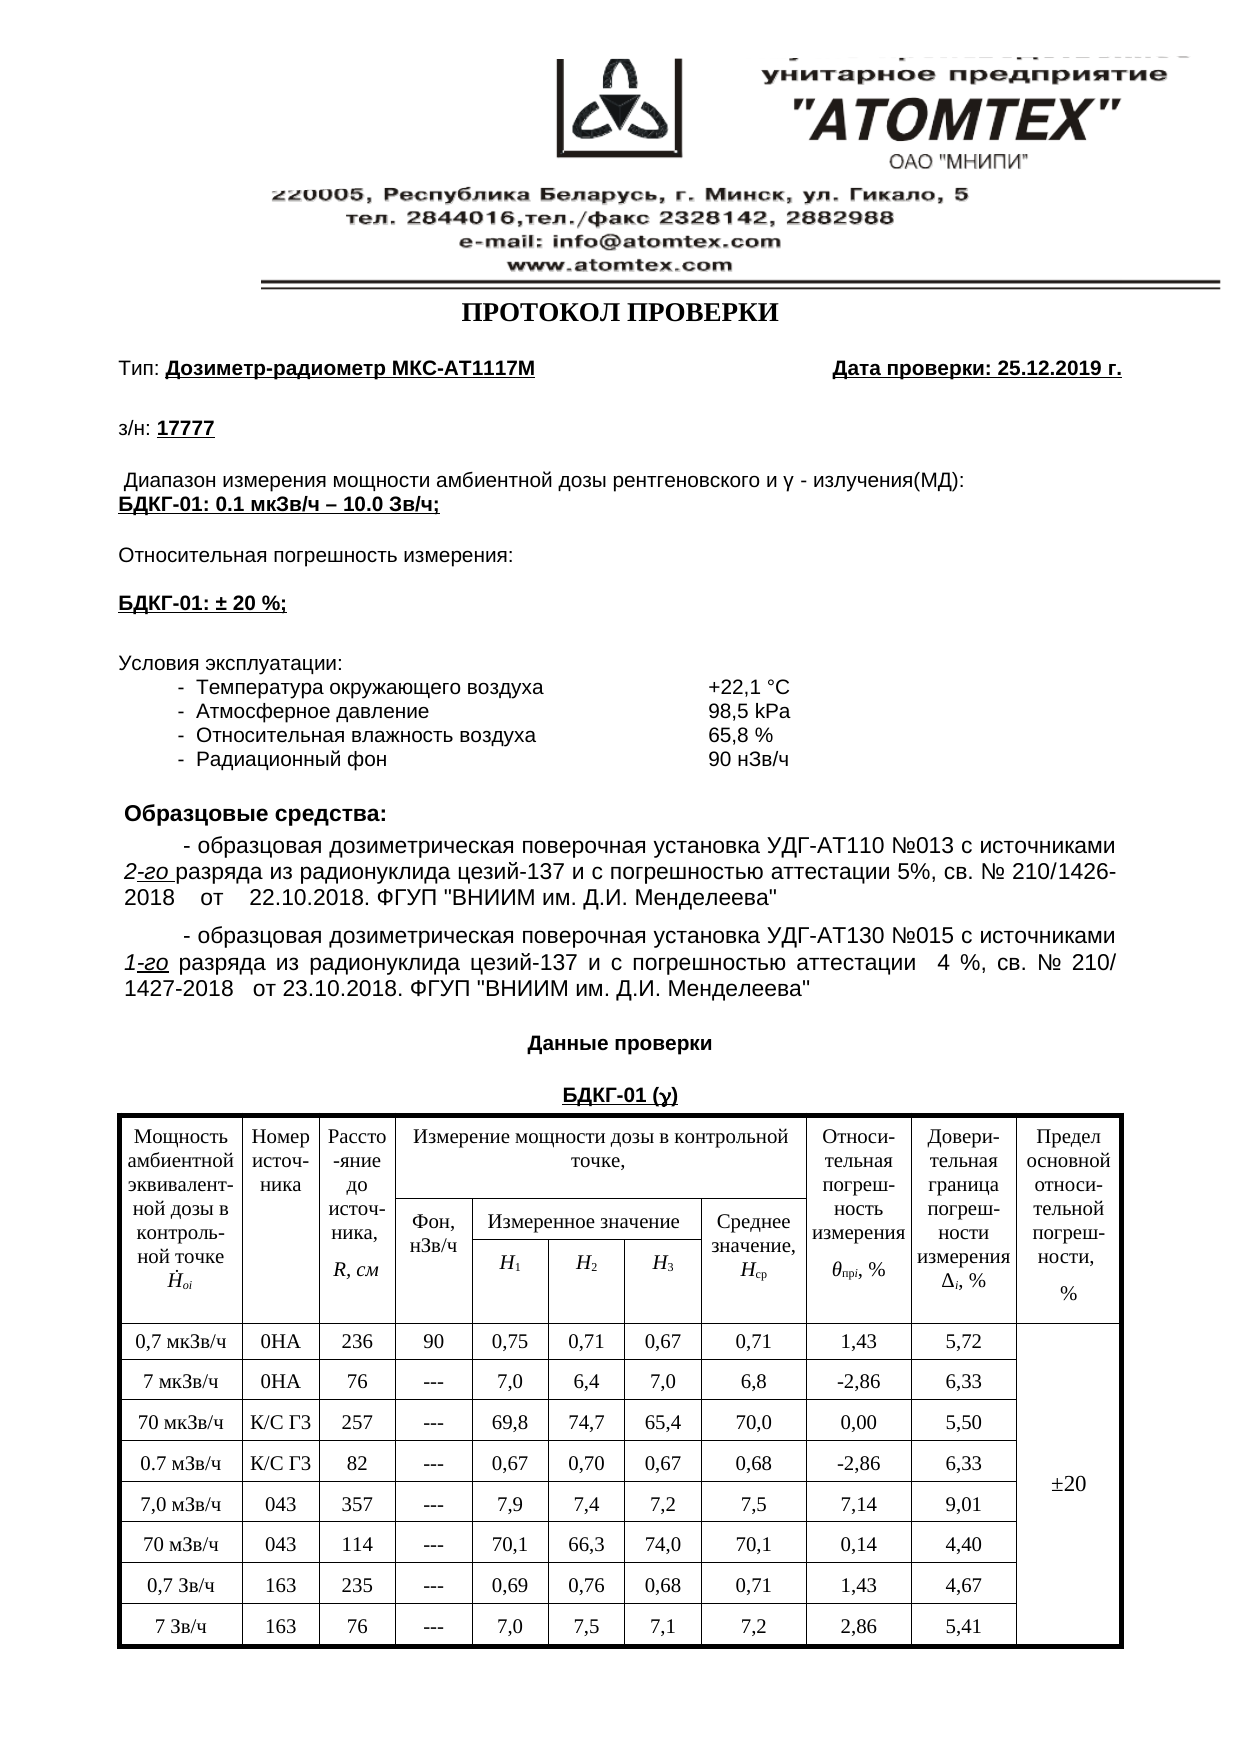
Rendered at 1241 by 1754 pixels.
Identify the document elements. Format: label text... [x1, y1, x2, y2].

table_cell 4,67 [912, 1563, 1016, 1603]
table_cell 6,33 [912, 1441, 1016, 1481]
table_cell Номер источ-ника [243, 1118, 319, 1323]
table_cell 7,5 [702, 1482, 806, 1521]
table_cell 236 [320, 1324, 395, 1358]
text Относительная погрeшность измерения: [118, 543, 1122, 567]
table_cell 6,4 [549, 1360, 624, 1399]
table_header БДКГ-01: 0.1 мкЗв/ч – 10.0 Зв/ч; [118, 492, 1063, 516]
table_cell 0,71 [702, 1324, 806, 1358]
table_cell --- [396, 1441, 472, 1481]
table_header - образцовая дозиметрическая поверочная установка УДГ-АТ130 №015 с источниками 1-го разряда из радионуклида цезий-137 и с погрешностью аттестации 4 %, св. № 210/ 1427-2018 от 23.10.2018. ФГУП "ВНИИМ им. Д.И. Менделеева" [118, 916, 1122, 1007]
table_cell 7,0 [625, 1360, 701, 1399]
table_cell 7,9 [473, 1482, 548, 1521]
table_cell 5,41 [912, 1604, 1016, 1643]
table_cell ±20 [1017, 1324, 1119, 1643]
table_cell 4,40 [912, 1522, 1016, 1562]
table_cell Измерение мощности дозы в контрольной точке, [396, 1118, 806, 1198]
table_cell 0,75 [473, 1324, 548, 1358]
table_cell 7,0 [473, 1360, 548, 1399]
table_cell 6,33 [912, 1360, 1016, 1399]
table_cell 043 [243, 1482, 319, 1521]
table_cell 1,43 [807, 1563, 911, 1603]
table_cell Относи-тельная погреш-ность измерения θпрi, % [807, 1118, 911, 1323]
table_cell 90 [396, 1324, 472, 1358]
table_header БДКГ-01: ± 20 %; [118, 591, 1063, 614]
table_cell 0,71 [702, 1563, 806, 1603]
table_cell 0,67 [625, 1324, 701, 1358]
text Образцовые средства: [118, 799, 1122, 826]
text - Атмосферное давление 98,5 kPa [177, 699, 1122, 723]
table_cell Рассто-яние до источ-ника, R, см [320, 1118, 395, 1323]
table_cell 65,4 [625, 1400, 701, 1440]
table_cell 0НА [243, 1324, 319, 1358]
table_cell --- [396, 1522, 472, 1562]
table_cell --- [396, 1563, 472, 1603]
table_cell 76 [320, 1604, 395, 1643]
table_cell H1 [473, 1240, 548, 1323]
table_cell 0НА [243, 1360, 319, 1399]
text Данные проверки [118, 1031, 1122, 1055]
table_cell 0.7 мЗв/ч [122, 1441, 242, 1481]
table_cell Мощность амбиентной эквивалент-ной дозы в контроль-ной точке Ḣoi [122, 1118, 242, 1323]
table_cell 7,1 [625, 1604, 701, 1643]
table_cell 043 [243, 1522, 319, 1562]
table_cell -2,86 [807, 1441, 911, 1481]
table_cell К/С Г3 [243, 1400, 319, 1440]
table_cell 0,67 [625, 1441, 701, 1481]
table_cell 257 [320, 1400, 395, 1440]
table_cell 1,43 [807, 1324, 911, 1358]
text ПРОТОКОЛ ПРОВЕРКИ [118, 265, 1122, 327]
table_cell 6,8 [702, 1360, 806, 1399]
text - Температура окружающего воздуха +22,1 °C [177, 675, 1122, 699]
table_cell 74,7 [549, 1400, 624, 1440]
table_header Диапазон измерения мощности амбиентной дозы рентгеновского и γ - излучения(МД): [118, 468, 1063, 492]
table_cell 0,7 мкЗв/ч [122, 1324, 242, 1358]
table_cell 0,69 [473, 1563, 548, 1603]
table_cell 7 Зв/ч [122, 1604, 242, 1643]
table_cell 7,5 [549, 1604, 624, 1643]
table_cell --- [396, 1400, 472, 1440]
table_cell 7,2 [625, 1482, 701, 1521]
table_cell 0,68 [625, 1563, 701, 1603]
table_cell 5,50 [912, 1400, 1016, 1440]
table_cell 7,4 [549, 1482, 624, 1521]
table_cell Среднее значение, Hср [702, 1199, 806, 1323]
table_cell 7,0 [473, 1604, 548, 1643]
table_cell 7,14 [807, 1482, 911, 1521]
table_cell 235 [320, 1563, 395, 1603]
text Тип: Дозиметр-радиометр МКС-AT1117М Дата проверки: 25.12.2019 г. [118, 356, 1122, 380]
table_cell 163 [243, 1563, 319, 1603]
table_cell 74,0 [625, 1522, 701, 1562]
table_cell Измеренное значение [473, 1199, 701, 1239]
table_cell 163 [243, 1604, 319, 1643]
table_cell 0,7 Зв/ч [122, 1563, 242, 1603]
table_cell 70 мЗв/ч [122, 1522, 242, 1562]
table_cell 0,67 [473, 1441, 548, 1481]
table_cell 7,2 [702, 1604, 806, 1643]
text з/н: 17777 [118, 416, 1122, 439]
table_cell --- [396, 1482, 472, 1521]
table_cell 5,72 [912, 1324, 1016, 1358]
table_cell Предел основной относи-тельной погреш-ности, % [1017, 1118, 1119, 1323]
table_cell 0,00 [807, 1400, 911, 1440]
table_cell 70 мкЗв/ч [122, 1400, 242, 1440]
table_cell 2,86 [807, 1604, 911, 1643]
table_cell 0,76 [549, 1563, 624, 1603]
text 03: ± 20 %БД [118, 516, 1122, 543]
table_cell К/С Г3 [243, 1441, 319, 1481]
table_cell 7,0 мЗв/ч [122, 1482, 242, 1521]
table_cell 9,01 [912, 1482, 1016, 1521]
table_cell 0,71 [549, 1324, 624, 1358]
table_cell 0,70 [549, 1441, 624, 1481]
table_cell H3 [625, 1240, 701, 1323]
table_cell 357 [320, 1482, 395, 1521]
table_cell -2,86 [807, 1360, 911, 1399]
table_cell 70,1 [702, 1522, 806, 1562]
table_cell 66,3 [549, 1522, 624, 1562]
table_cell 82 [320, 1441, 395, 1481]
table_cell --- [396, 1360, 472, 1399]
text - Относительная влажность воздуха 65,8 % [177, 723, 1122, 747]
table_cell 69,8 [473, 1400, 548, 1440]
table_cell 114 [320, 1522, 395, 1562]
table_cell Фон, нЗв/ч [396, 1199, 472, 1323]
table_cell 70,1 [473, 1522, 548, 1562]
text - Радиационный фон 90 нЗв/ч [177, 747, 1122, 771]
table_cell Довери-тельная граница погреш-ности измерения Δi, % [912, 1118, 1016, 1323]
text Условия эксплуатации: [118, 651, 1122, 675]
table_header БДКГ-01 () [119, 1067, 1121, 1113]
table_cell H2 [549, 1240, 624, 1323]
table_cell 0,14 [807, 1522, 911, 1562]
table_cell 7 мкЗв/ч [122, 1360, 242, 1399]
table_cell 0,68 [702, 1441, 806, 1481]
table_cell 70,0 [702, 1400, 806, 1440]
table_header - образцовая дозиметрическая поверочная установка УДГ-АТ110 №013 с источниками 2-го разряда из радионуклида цезий-137 и с погрешностью аттестации 5%, св. № 210/1426-2018 от 22.10.2018. ФГУП "ВНИИМ им. Д.И. Менделеева" [118, 826, 1122, 916]
table_cell --- [396, 1604, 472, 1643]
table_cell 76 [320, 1360, 395, 1399]
